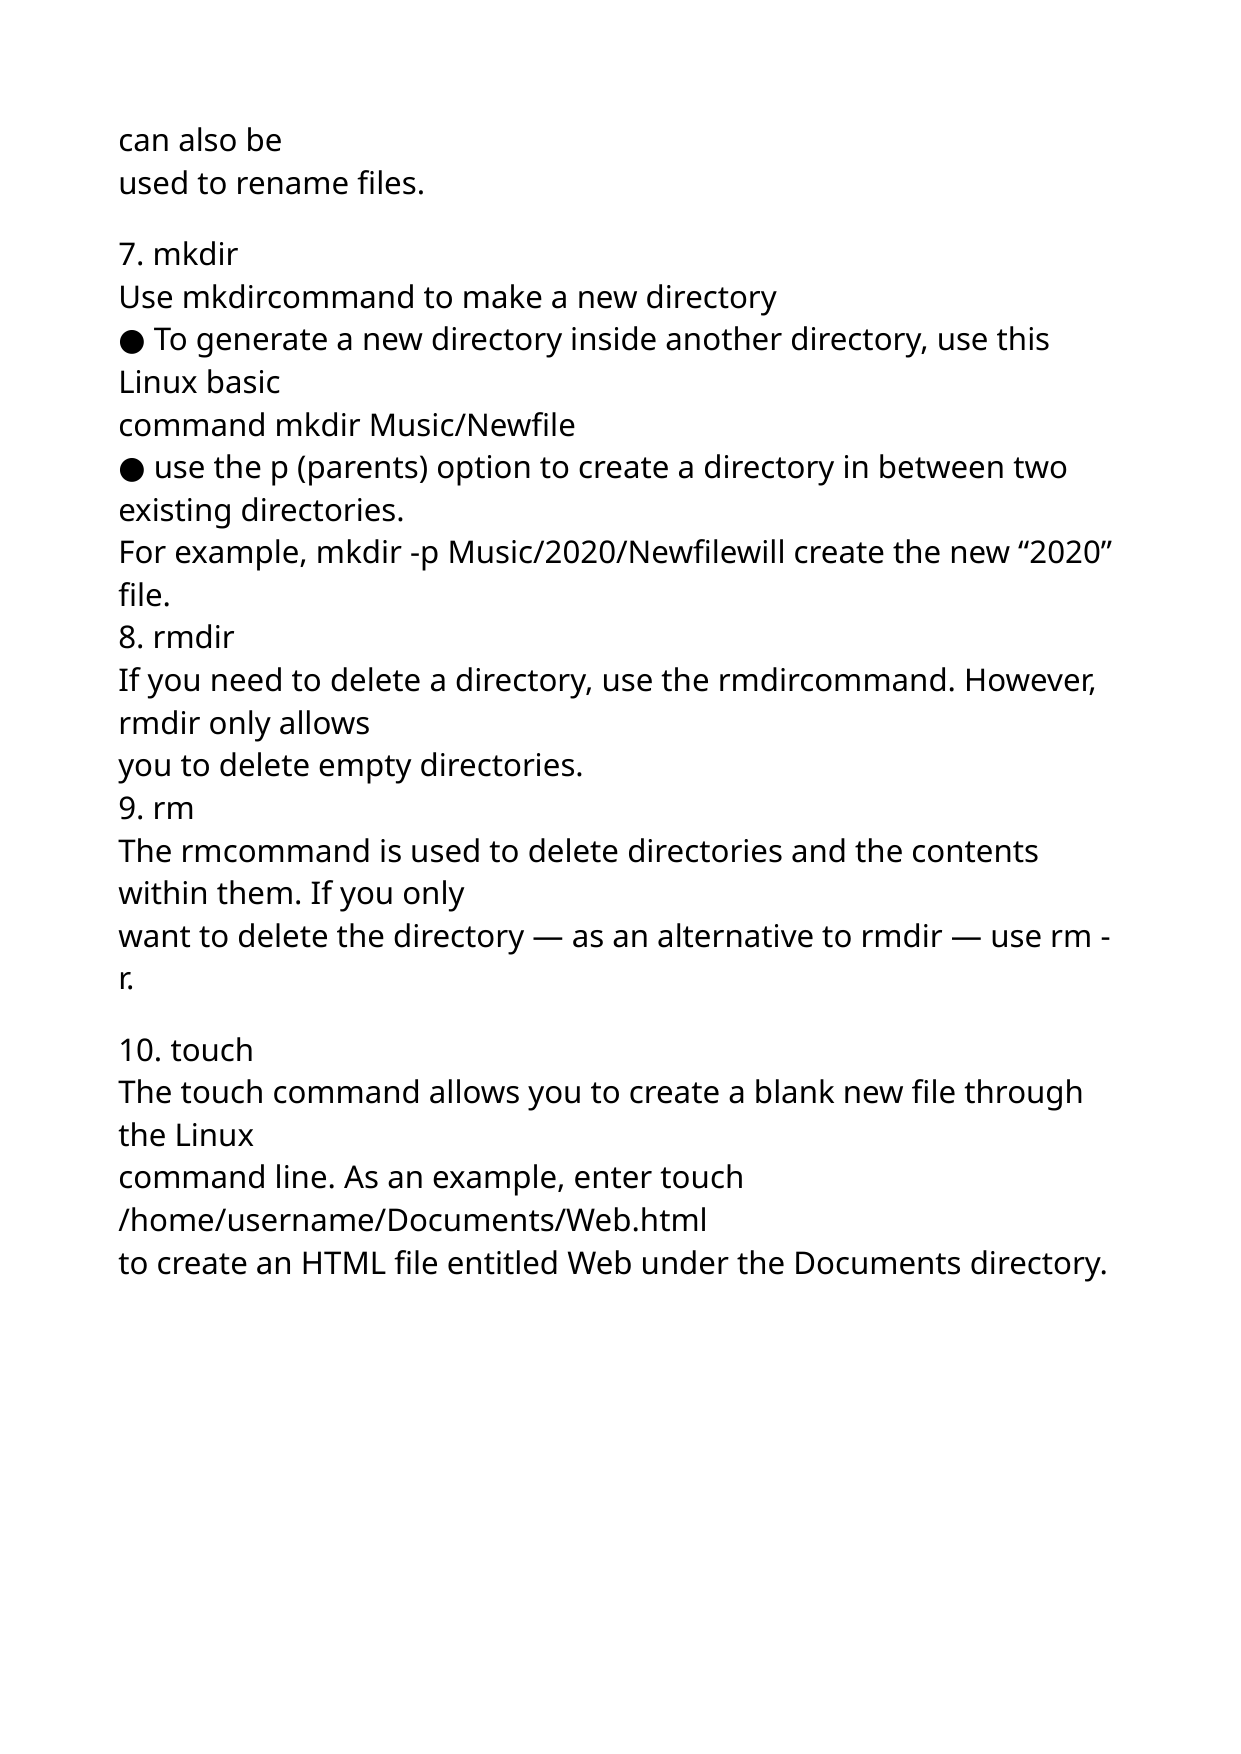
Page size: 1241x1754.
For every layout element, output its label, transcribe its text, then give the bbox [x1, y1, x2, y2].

text ● To generate a new directory inside another directory, use this Linux basic command mkdir Music/Newfile ● use the p (parents) option to create a directory in between two existing directories. For example, mkdir -p Music/2020/Newfilewill create the new “2020” file. [118, 317, 1122, 616]
text can also be used to rename files. [118, 118, 1122, 203]
text 10. touch The touch command allows you to create a blank new file through the Linux command line. As an example, enter touch /home/username/Documents/Web.html to create an HTML file entitled Web under the Documents directory. [118, 1028, 1122, 1283]
text 7. mkdir Use mkdircommand to make a new directory [118, 232, 1122, 317]
text 8. rmdir If you need to delete a directory, use the rmdircommand. However, rmdir only allows you to delete empty directories. 9. rm The rmcommand is used to delete directories and the contents within them. If you only want to delete the directory — as an alternative to rmdir — use rm -r. [118, 616, 1122, 999]
